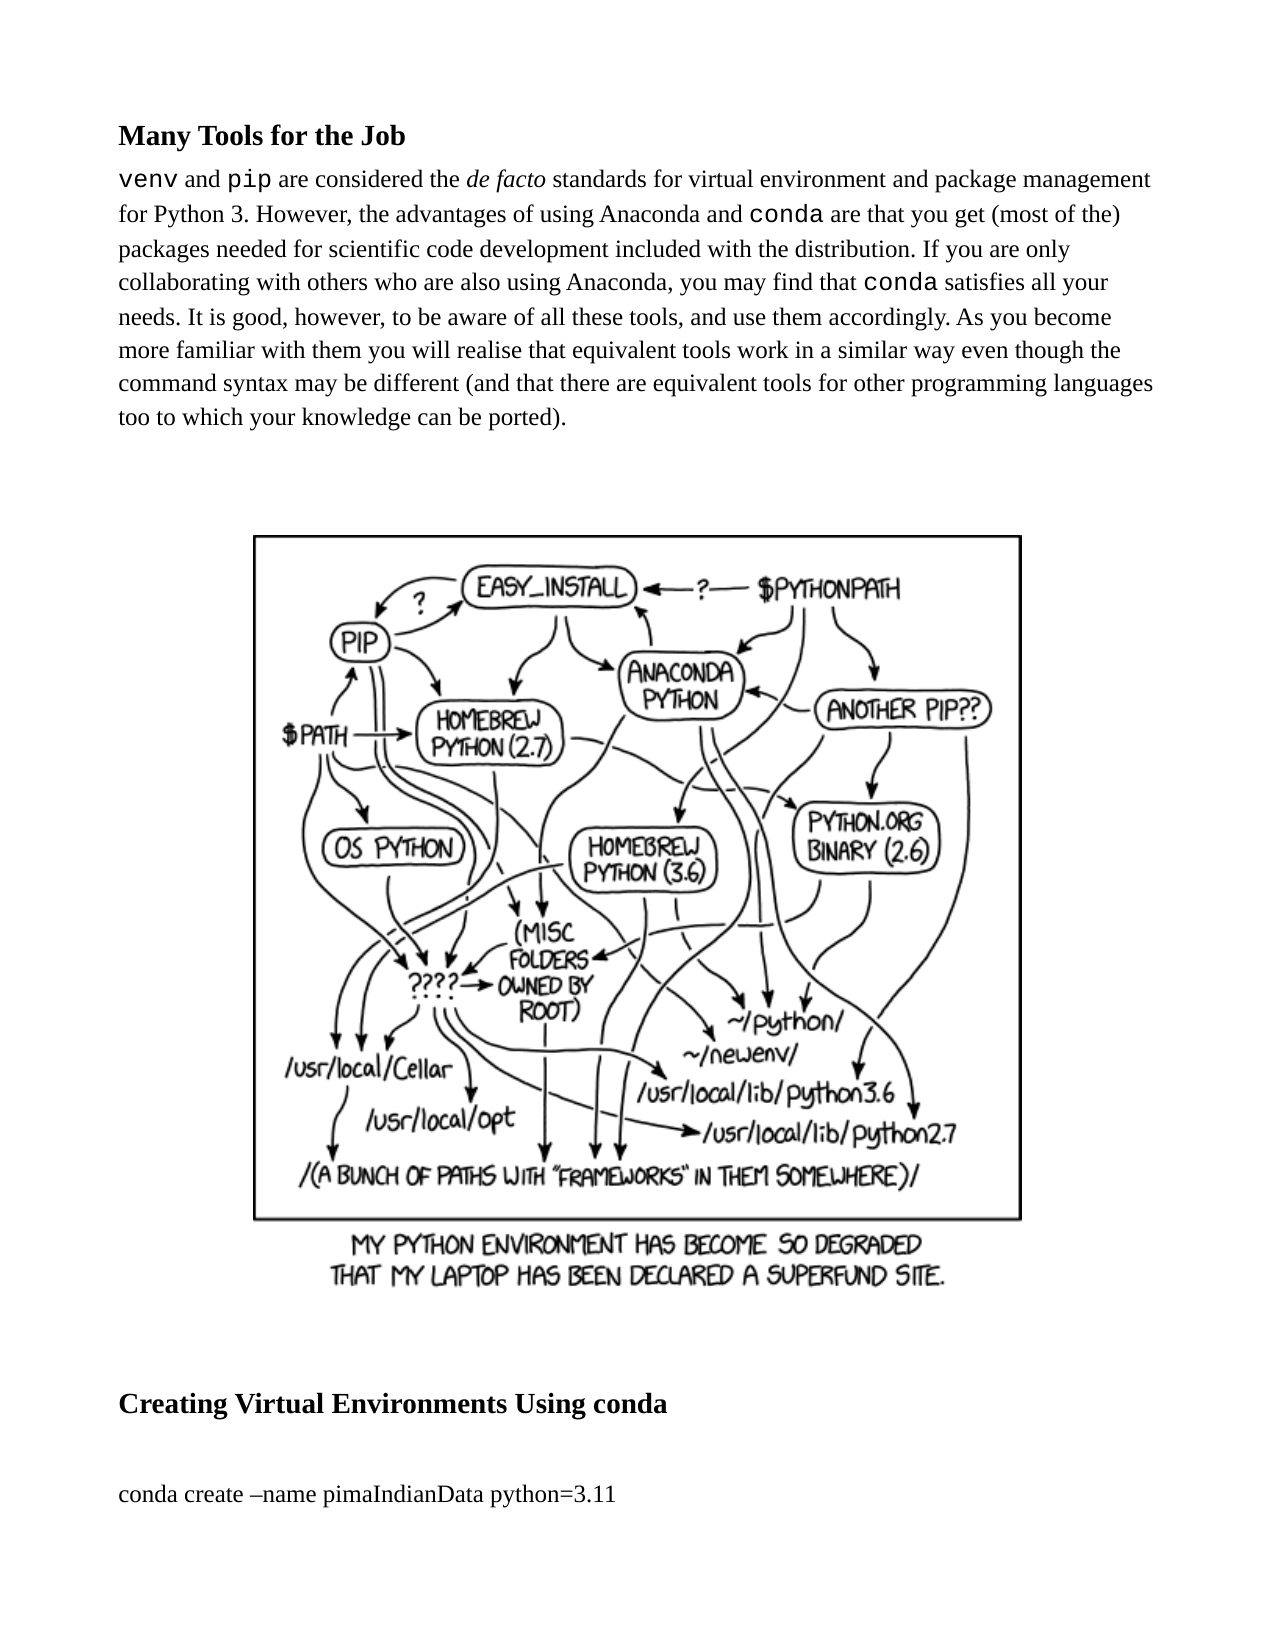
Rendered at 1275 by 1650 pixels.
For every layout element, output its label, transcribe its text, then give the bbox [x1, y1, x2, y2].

subtitle Many Tools for the Job [118, 118, 1157, 152]
text venv and pip are considered the de facto standards for virtual environment and package management for Python 3. However, the advantages of using Anaconda and conda are that you get (most of the) packages needed for scientific code development included with the distribution. If you are only collaborating with others who are also using Anaconda, you may find that conda satisfies all your needs. It is good, however, to be aware of all these tools, and use them accordingly. As you become more familiar with them you will realise that equivalent tools work in a similar way even though the command syntax may be different (and that there are equivalent tools for other programming languages too to which your knowledge can be ported). [118, 164, 1157, 430]
subtitle Creating Virtual Environments Using conda [118, 1386, 1157, 1419]
picture [253, 535, 1022, 1297]
text conda create –name pimaIndianData python=3.11 [118, 1479, 1157, 1508]
